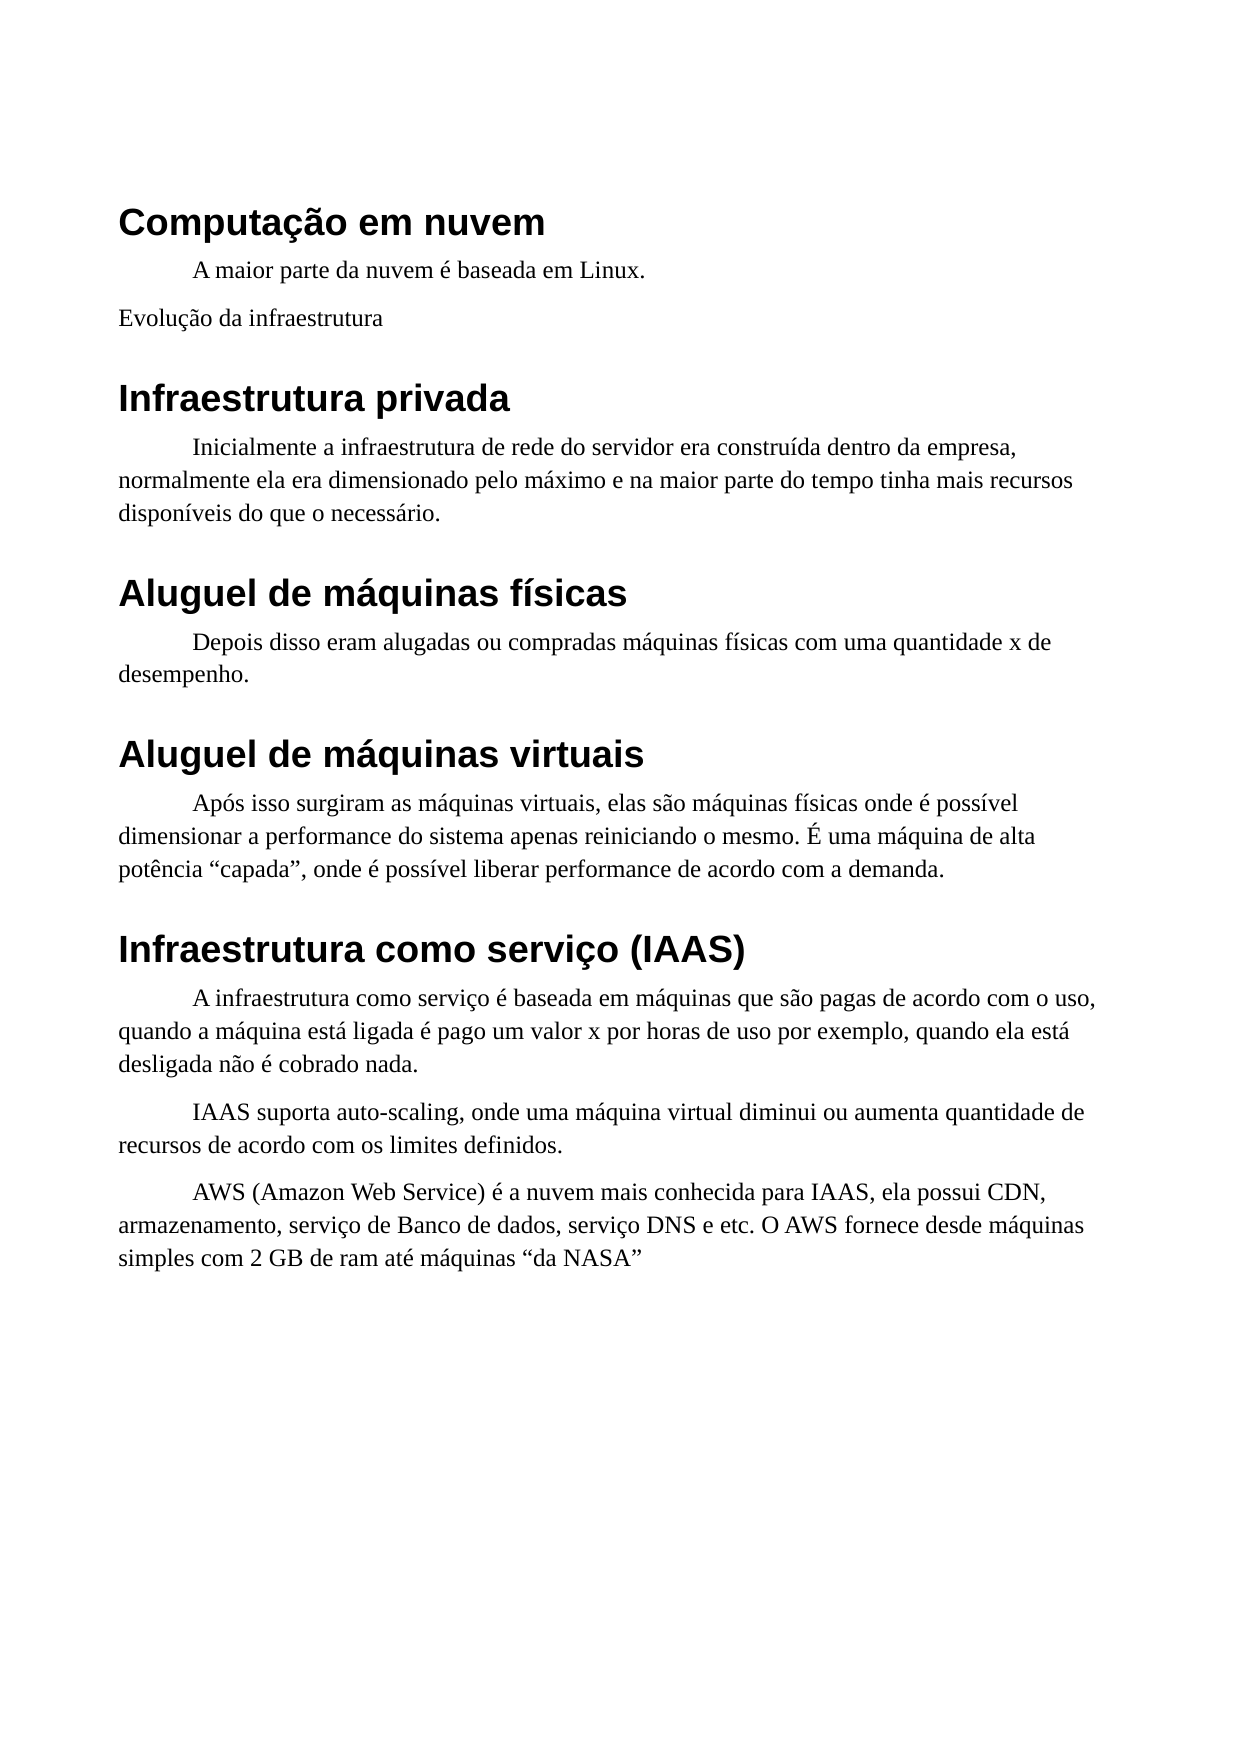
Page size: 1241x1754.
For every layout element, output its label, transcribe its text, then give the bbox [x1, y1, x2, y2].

text Depois disso eram alugadas ou compradas máquinas físicas com uma quantidade x de desempenho. [118, 627, 1122, 688]
subtitle Aluguel de máquinas físicas [118, 570, 1122, 614]
subtitle Aluguel de máquinas virtuais [118, 732, 1122, 776]
text IAAS suporta auto-scaling, onde uma máquina virtual diminui ou aumenta quantidade de recursos de acordo com os limites definidos. [118, 1097, 1122, 1158]
subtitle Computação em nuvem [118, 199, 1122, 243]
text AWS (Amazon Web Service) é a nuvem mais conhecida para IAAS, ela possui CDN, armazenamento, serviço de Banco de dados, serviço DNS e etc. O AWS fornece desde máquinas simples com 2 GB de ram até máquinas “da NASA” [118, 1177, 1122, 1272]
text Inicialmente a infraestrutura de rede do servidor era construída dentro da empresa, normalmente ela era dimensionado pelo máximo e na maior parte do tempo tinha mais recursos disponíveis do que o necessário. [118, 432, 1122, 527]
text Evolução da infraestrutura [118, 303, 1122, 332]
subtitle Infraestrutura como serviço (IAAS) [118, 927, 1122, 971]
text A maior parte da nuvem é baseada em Linux. [118, 255, 1122, 284]
text Após isso surgiram as máquinas virtuais, elas são máquinas físicas onde é possível dimensionar a performance do sistema apenas reiniciando o mesmo. É uma máquina de alta potência “capada”, onde é possível liberar performance de acordo com a demanda. [118, 788, 1122, 883]
subtitle Infraestrutura privada [118, 376, 1122, 419]
text A infraestrutura como serviço é baseada em máquinas que são pagas de acordo com o uso, quando a máquina está ligada é pago um valor x por horas de uso por exemplo, quando ela está desligada não é cobrado nada. [118, 983, 1122, 1078]
